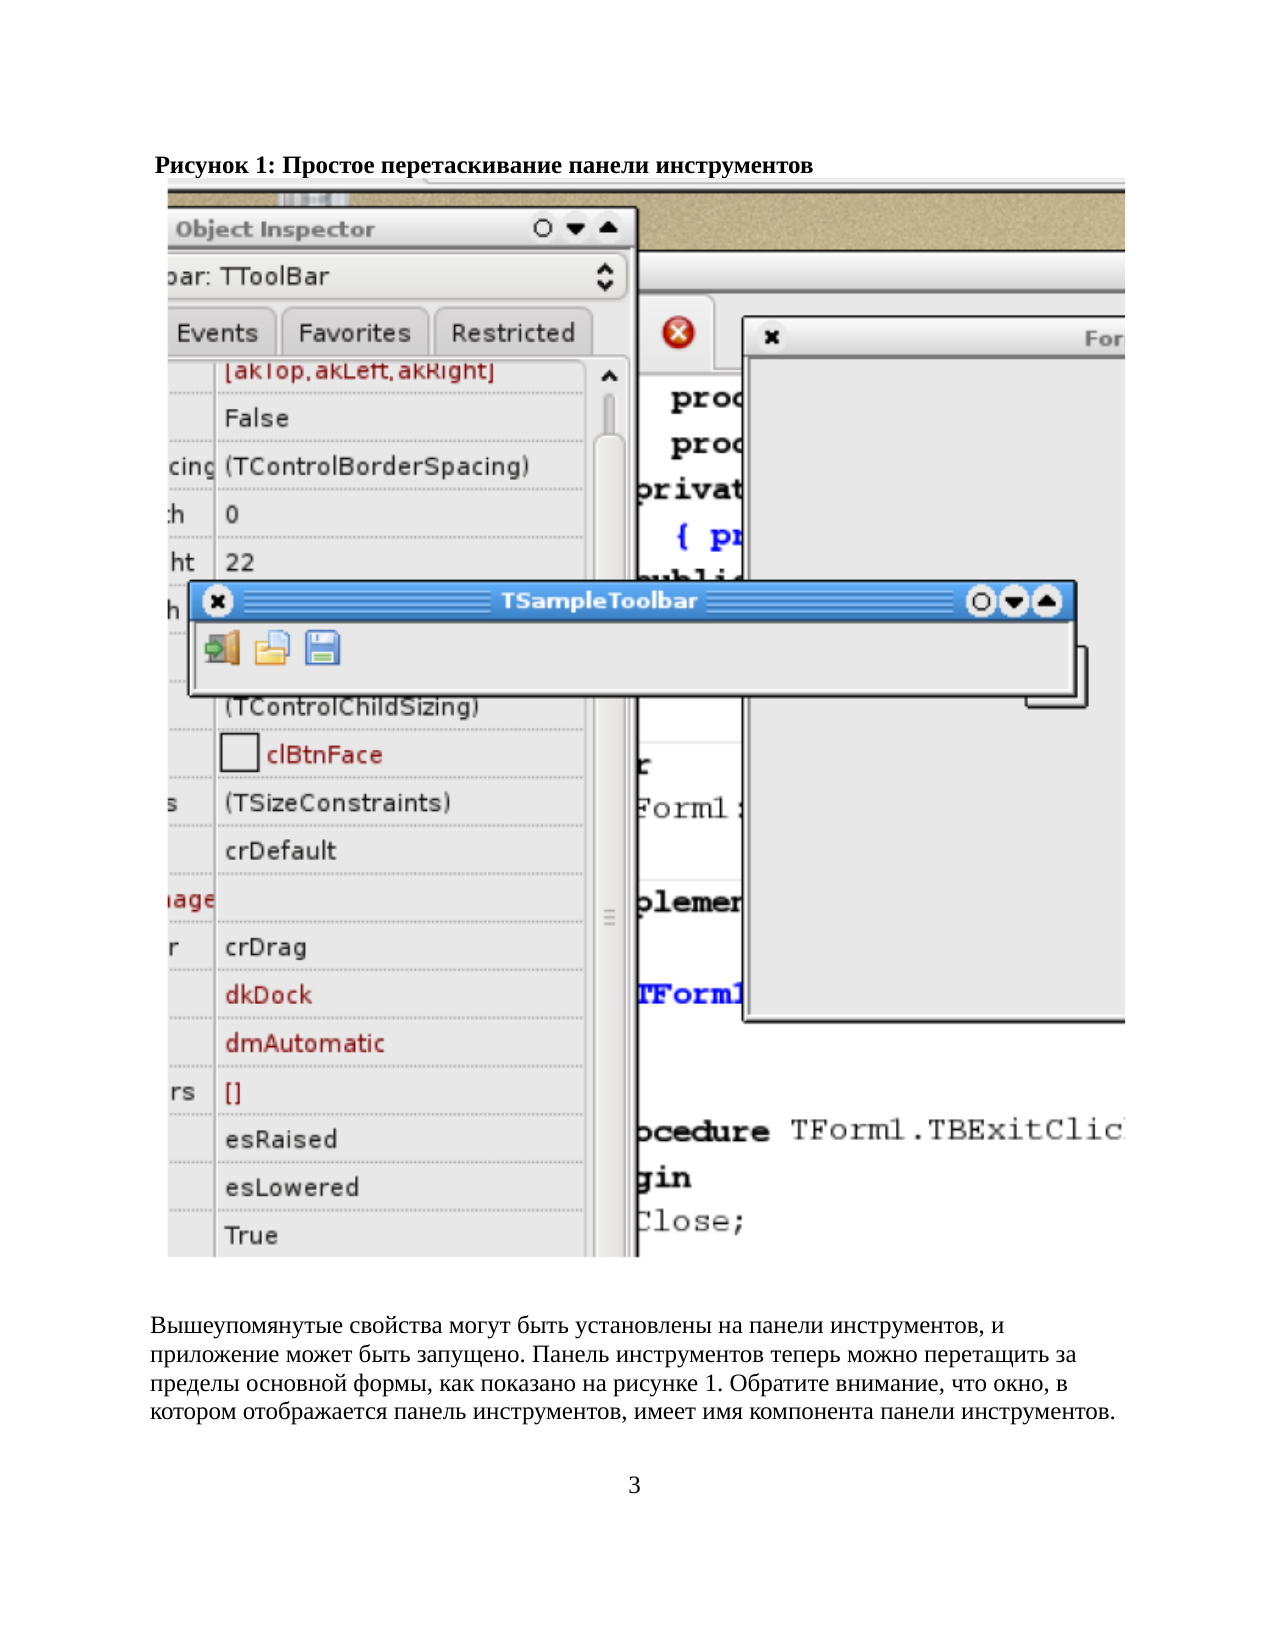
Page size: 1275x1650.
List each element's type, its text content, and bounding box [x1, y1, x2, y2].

table_cell [150, 179, 154, 1272]
text Вышеупомянутые свойства могут быть установлены на панели инструментов, и приложение может быть запущено. Панель инструментов теперь можно перетащить за пределы основной формы, как показано на рисунке 1. Обратите внимание, что окно, в котором отображается панель инструментов, имеет имя компонента панели инструментов. [150, 1310, 1125, 1425]
picture [154, 178, 1125, 1273]
table_header Рисунок 1: Простое перетаскивание панели инструментов [150, 150, 1125, 179]
